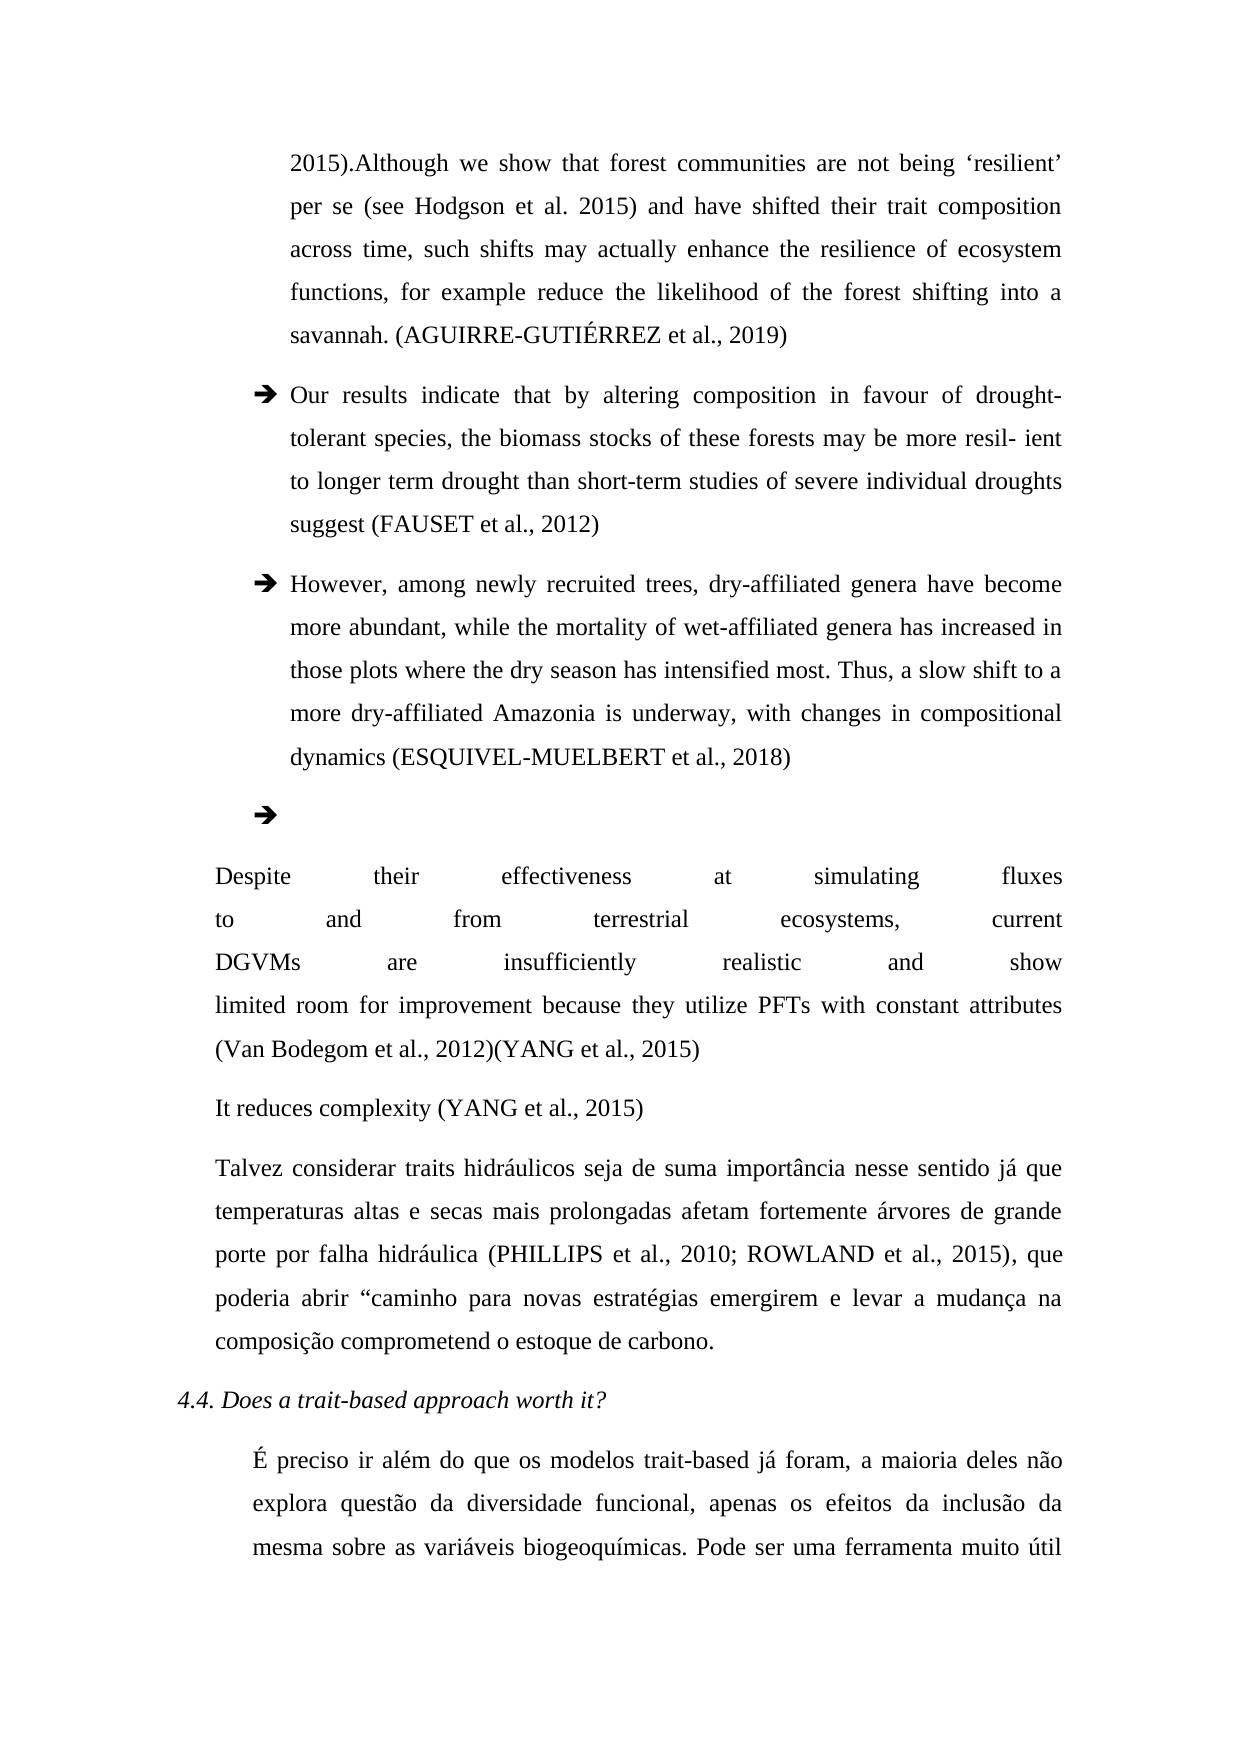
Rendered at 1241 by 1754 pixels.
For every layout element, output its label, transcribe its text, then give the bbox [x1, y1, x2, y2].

text 4.4. Does a trait-based approach worth it? [177, 1386, 1063, 1414]
text Talvez considerar traits hidráulicos seja de suma importância nesse sentido já que temperaturas altas e secas mais prolongadas afetam fortemente árvores de grande porte por falha hidráulica (PHILLIPS et al., 2010; ROWLAND et al., 2015)⁠, que poderia abrir “caminho para novas estratégias emergirem e levar a mudança na composição comprometend o estoque de carbono. [215, 1153, 1063, 1354]
list However, among newly recruited trees, dry‐affiliated genera have become more abundant, while the mortality of wet‐affiliated genera has increased in those plots where the dry season has intensified most. Thus, a slow shift to a more dry‐affiliated Amazonia is underway, with changes in compositional dynamics (ESQUIVEL-MUELBERT et al., 2018)⁠ [252, 569, 1063, 770]
list ⁠É preciso ir além do que os modelos trait-based já foram, a maioria deles não explora questão da diversidade funcional, apenas os efeitos da inclusão da mesma sobre as variáveis biogeoquímicas. Pode ser uma ferramenta muito útil [215, 1445, 1063, 1560]
list 2015).Although we show that forest communities are not being ‘resilient’ per se (see Hodgson et al. 2015) and have shifted their trait composition across time, such shifts may actually enhance the resilience of ecosystem functions, for example reduce the likelihood of the forest shifting into a savannah. (AGUIRRE-GUTIÉRREZ et al., 2019) [252, 148, 1063, 349]
text Despite their effectiveness at simulating fluxes to and from terrestrial ecosystems, current DGVMs are insufficiently realistic and show limited room for improvement because they utilize PFTs with constant attributes (Van Bodegom et al., 2012)(YANG et al., 2015) [215, 861, 1063, 1062]
list Our results indicate that by altering composition in favour of drought-tolerant species, the biomass stocks of these forests may be more resil- ient to longer term drought than short-term studies of severe individual droughts suggest (FAUSET et al., 2012)⁠ [252, 380, 1063, 538]
text It reduces complexity (YANG et al., 2015) [215, 1093, 1063, 1122]
